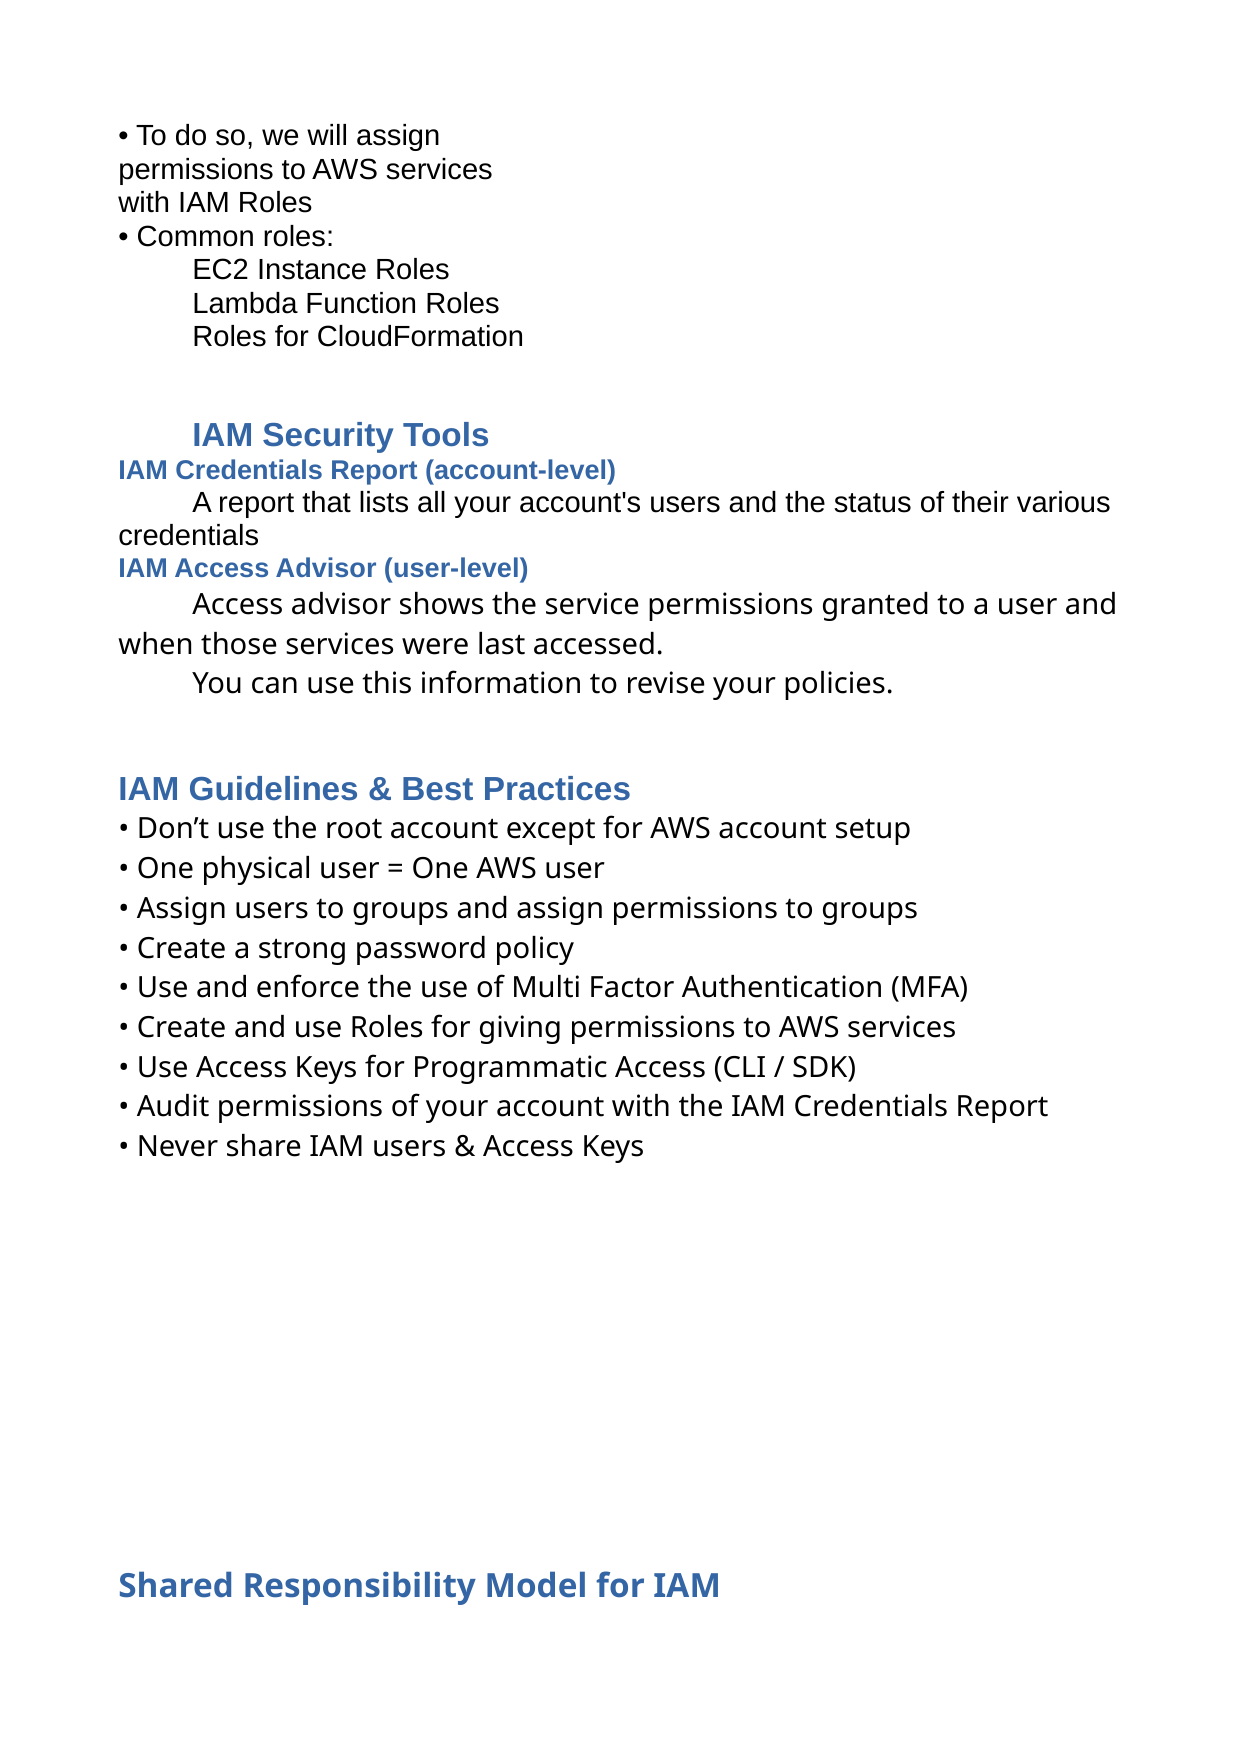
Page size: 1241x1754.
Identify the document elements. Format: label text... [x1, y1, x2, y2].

text A report that lists all your account's users and the status of their various [118, 485, 1122, 518]
text IAM Credentials Report (account-level) [118, 454, 1122, 485]
text • Never share IAM users & Access Keys [118, 1125, 1122, 1165]
text • Create a strong password policy [118, 927, 1122, 967]
text IAM Guidelines & Best Practices [118, 769, 1122, 808]
text Access advisor shows the service permissions granted to a user and when those services were last accessed. [118, 583, 1122, 663]
text • Assign users to groups and assign permissions to groups [118, 887, 1122, 927]
text • Create and use Roles for giving permissions to AWS services [118, 1006, 1122, 1046]
text credentials [118, 518, 1122, 552]
text • To do so, we will assign [118, 118, 1122, 152]
text EC2 Instance Roles [118, 252, 1122, 286]
text IAM Access Advisor (user-level) [118, 552, 1122, 583]
text • Audit permissions of your account with the IAM Credentials Report [118, 1086, 1122, 1125]
text with IAM Roles [118, 185, 1122, 219]
text Shared Responsibility Model for IAM [118, 1562, 1122, 1607]
text IAM Security Tools [118, 415, 1122, 454]
text • Use and enforce the use of Multi Factor Authentication (MFA) [118, 967, 1122, 1006]
text • Common roles: [118, 219, 1122, 252]
text Lambda Function Roles [118, 286, 1122, 319]
text • Don’t use the root account except for AWS account setup [118, 808, 1122, 847]
text permissions to AWS services [118, 152, 1122, 185]
text Roles for CloudFormation [118, 319, 1122, 353]
text • One physical user = One AWS user [118, 847, 1122, 887]
text You can use this information to revise your policies. [118, 663, 1122, 702]
text • Use Access Keys for Programmatic Access (CLI / SDK) [118, 1046, 1122, 1086]
